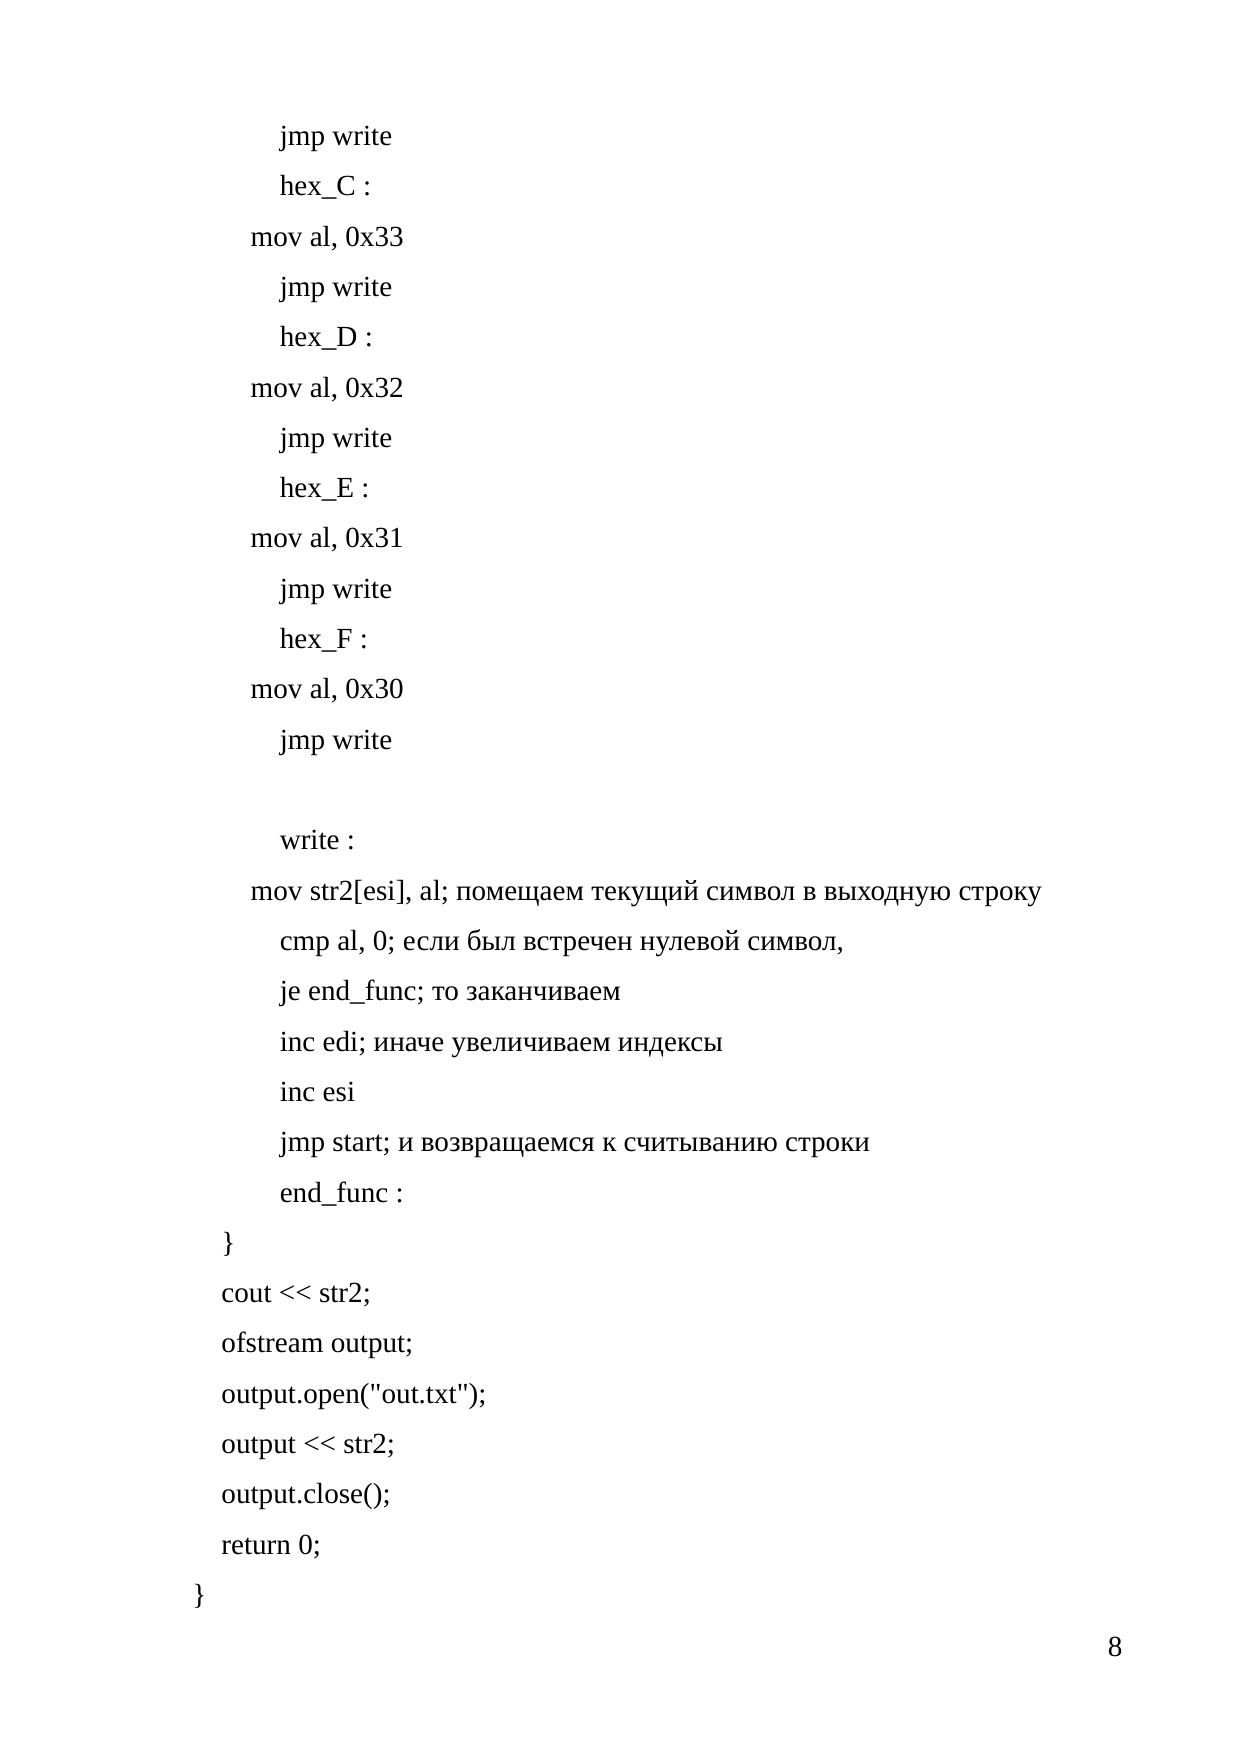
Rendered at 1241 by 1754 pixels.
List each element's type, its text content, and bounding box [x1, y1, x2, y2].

text hex_D : [118, 319, 1122, 353]
text cout << str2; [118, 1275, 1122, 1309]
text jmp write [118, 571, 1122, 604]
text cmp al, 0; если был встречен нулевой символ, [118, 923, 1122, 957]
text output.close(); [118, 1477, 1122, 1510]
text output.open("out.txt"); [118, 1376, 1122, 1409]
text } [118, 1225, 1122, 1258]
text mov str2[esi], al; помещаем текущий символ в выходную строку [118, 873, 1122, 906]
text inc edi; иначе увеличиваем индексы [118, 1024, 1122, 1057]
text jmp write [118, 722, 1122, 755]
text mov al, 0x32 [118, 370, 1122, 403]
text } [118, 1577, 1122, 1611]
text end_func : [118, 1175, 1122, 1208]
text output << str2; [118, 1426, 1122, 1460]
text jmp write [118, 118, 1122, 152]
text jmp write [118, 269, 1122, 303]
text je end_func; то заканчиваем [118, 973, 1122, 1007]
text hex_E : [118, 470, 1122, 504]
text inc esi [118, 1074, 1122, 1108]
text mov al, 0x33 [118, 219, 1122, 252]
text return 0; [118, 1527, 1122, 1560]
text jmp write [118, 420, 1122, 453]
text write : [118, 822, 1122, 856]
text jmp start; и возвращаемся к считыванию строки [118, 1124, 1122, 1158]
text ofstream output; [118, 1326, 1122, 1359]
text hex_C : [118, 168, 1122, 202]
text mov al, 0x31 [118, 521, 1122, 554]
text mov al, 0x30 [118, 672, 1122, 705]
text hex_F : [118, 621, 1122, 655]
